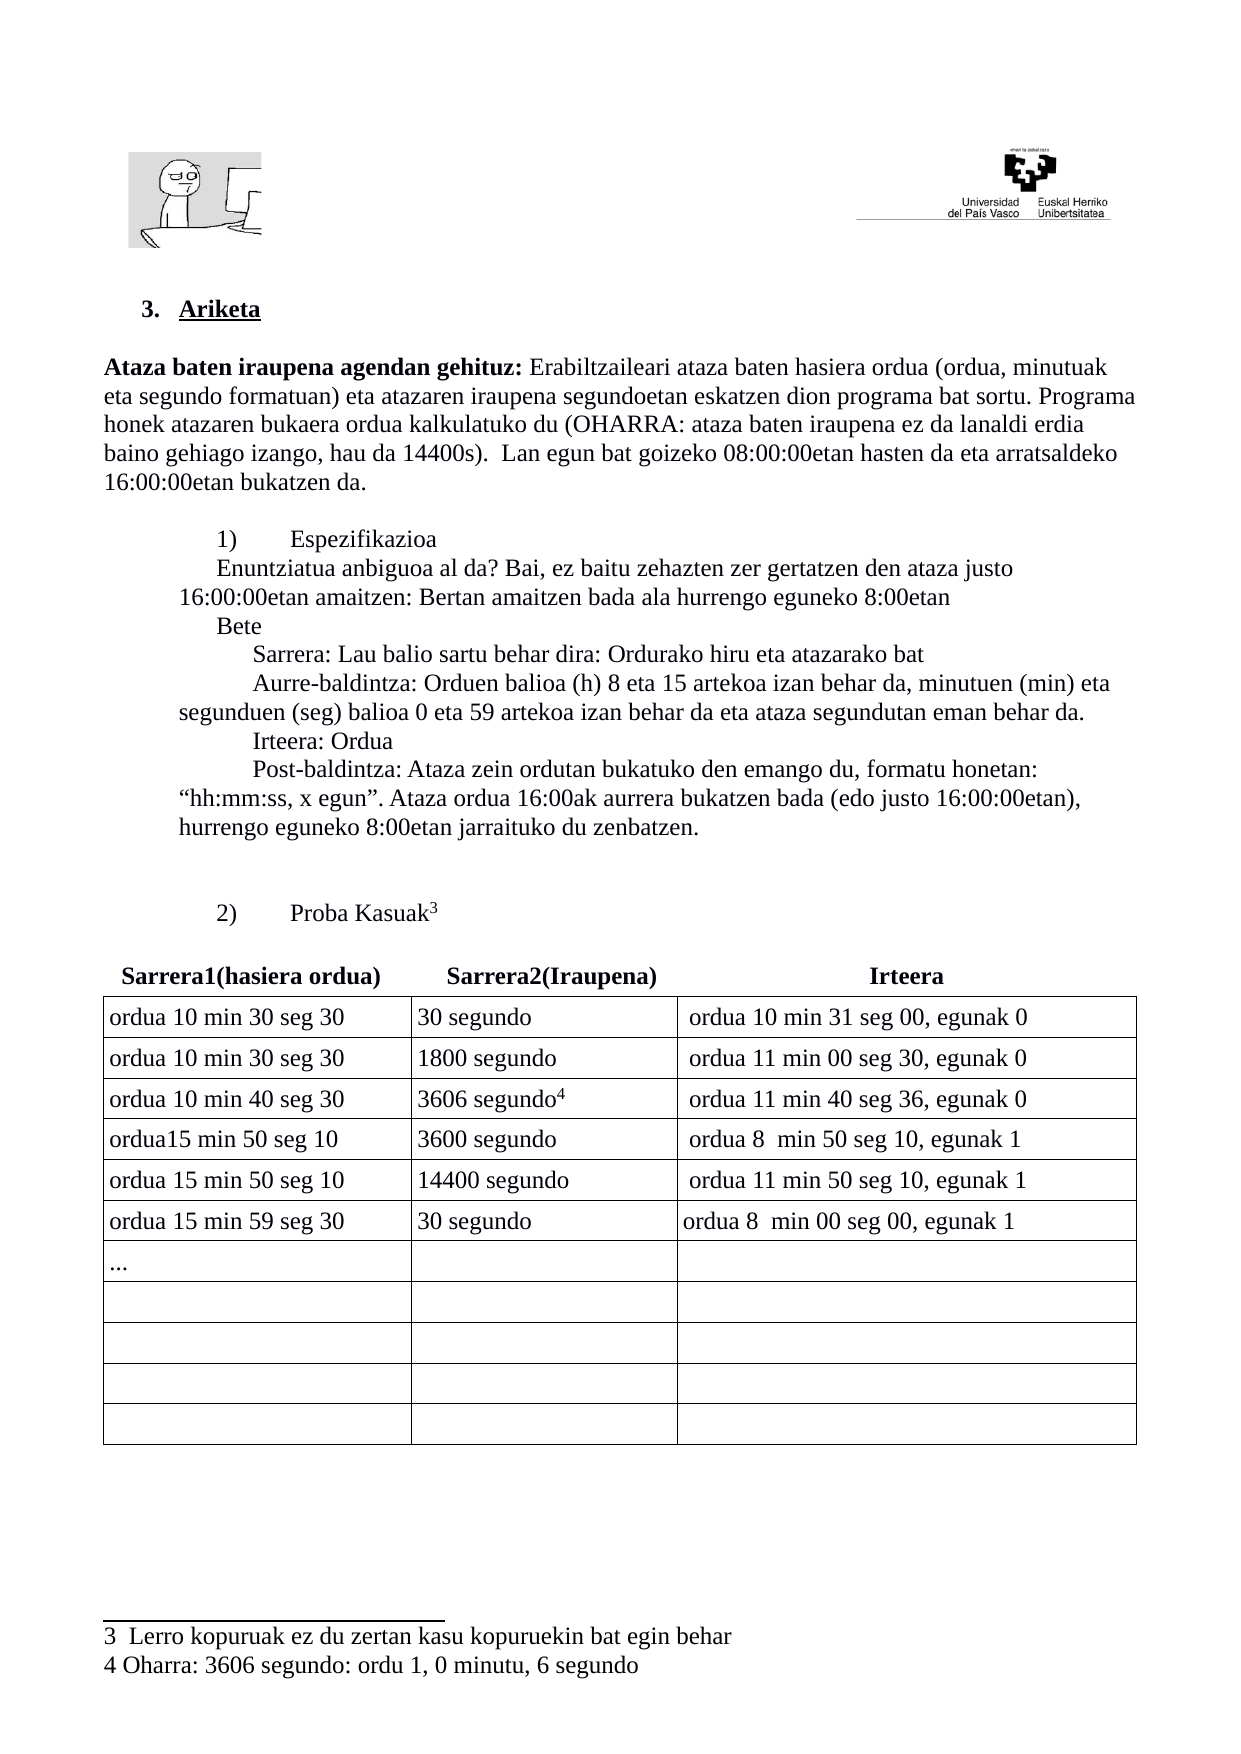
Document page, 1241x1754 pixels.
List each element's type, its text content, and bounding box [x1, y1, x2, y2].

table_cell [104, 1323, 411, 1362]
table_cell [104, 1404, 411, 1444]
table_cell 30 segundo [412, 997, 677, 1037]
list Proba Kasuak [216, 898, 1137, 927]
text Bete [178, 611, 1137, 639]
table_cell ordua 10 min 40 seg 30 [104, 1079, 411, 1118]
table_cell [412, 1282, 677, 1322]
table_cell ordua 15 min 59 seg 30 [104, 1201, 411, 1240]
table_cell [678, 1282, 1136, 1322]
table_cell [412, 1241, 677, 1281]
table_cell 30 segundo [412, 1201, 677, 1240]
table_header Irteera [677, 956, 1136, 996]
table_cell [678, 1241, 1136, 1281]
table_cell ordua 11 min 00 seg 30, egunak 0 [678, 1038, 1136, 1077]
table_cell ordua 8 min 50 seg 10, egunak 1 [678, 1119, 1136, 1159]
table_cell ordua15 min 50 seg 10 [104, 1119, 411, 1159]
text Sarrera: Lau balio sartu behar dira: Ordurako hiru eta atazarako bat [178, 639, 1137, 668]
table_cell ordua 10 min 30 seg 30 [104, 997, 411, 1037]
list Ariketa [141, 294, 1137, 323]
table_cell [678, 1323, 1136, 1362]
table_cell ordua 8 min 00 seg 00, egunak 1 [678, 1201, 1136, 1240]
text Enuntziatua anbiguoa al da? Bai, ez baitu zehazten zer gertatzen den ataza justo 16:00:00etan amaitzen: Bertan amaitzen bada ala hurrengo eguneko 8:00etan [178, 553, 1137, 611]
table_cell ordua 11 min 40 seg 36, egunak 0 [678, 1079, 1136, 1118]
table_cell 1800 segundo [412, 1038, 677, 1077]
table_cell ... [104, 1241, 411, 1281]
text Ataza baten iraupena agendan gehituz: Erabiltzaileari ataza baten hasiera ordua (ordua, minutuak eta segundo formatuan) eta atazaren iraupena segundoetan eskatzen dion programa bat sortu. Programa honek atazaren bukaera ordua kalkulatuko du (OHARRA: ataza baten iraupena ez da lanaldi erdia baino gehiago izango, hau da 14400s). Lan egun bat goizeko 08:00:00etan hasten da eta arratsaldeko 16:00:00etan bukatzen da. [103, 352, 1137, 496]
table_cell ordua 15 min 50 seg 10 [104, 1160, 411, 1199]
table_cell 3606 segundo [412, 1079, 677, 1118]
text Post-baldintza: Ataza zein ordutan bukatuko den emango du, formatu honetan: “hh:mm:ss, x egun”. Ataza ordua 16:00ak aurrera bukatzen bada (edo justo 16:00:00etan), hurrengo eguneko 8:00etan jarraituko du zenbatzen. [178, 754, 1137, 841]
table_cell [412, 1323, 677, 1362]
table_cell ordua 10 min 31 seg 00, egunak 0 [678, 997, 1136, 1037]
table_cell ordua 10 min 30 seg 30 [104, 1038, 411, 1077]
text Aurre-baldintza: Orduen balioa (h) 8 eta 15 artekoa izan behar da, minutuen (min) eta segunduen (seg) balioa 0 eta 59 artekoa izan behar da eta ataza segundutan eman behar da. [178, 668, 1137, 726]
table_cell [104, 1282, 411, 1322]
table_header Sarrera2(Iraupena) [411, 956, 677, 996]
table_cell ordua 11 min 50 seg 10, egunak 1 [678, 1160, 1136, 1199]
table_cell [412, 1404, 677, 1444]
table_cell [412, 1364, 677, 1403]
table_cell 3600 segundo [412, 1119, 677, 1159]
text Irteera: Ordua [178, 726, 1137, 754]
table_cell [678, 1404, 1136, 1444]
table_header Sarrera1(hasiera ordua) [104, 956, 411, 996]
list Espezifikazioa [216, 524, 1137, 553]
list Lerro kopuruak ez du zertan kasu kopuruekin bat egin behar [103, 1621, 1137, 1650]
table_cell 14400 segundo [412, 1160, 677, 1199]
table_cell [104, 1364, 411, 1403]
table_cell [678, 1364, 1136, 1403]
